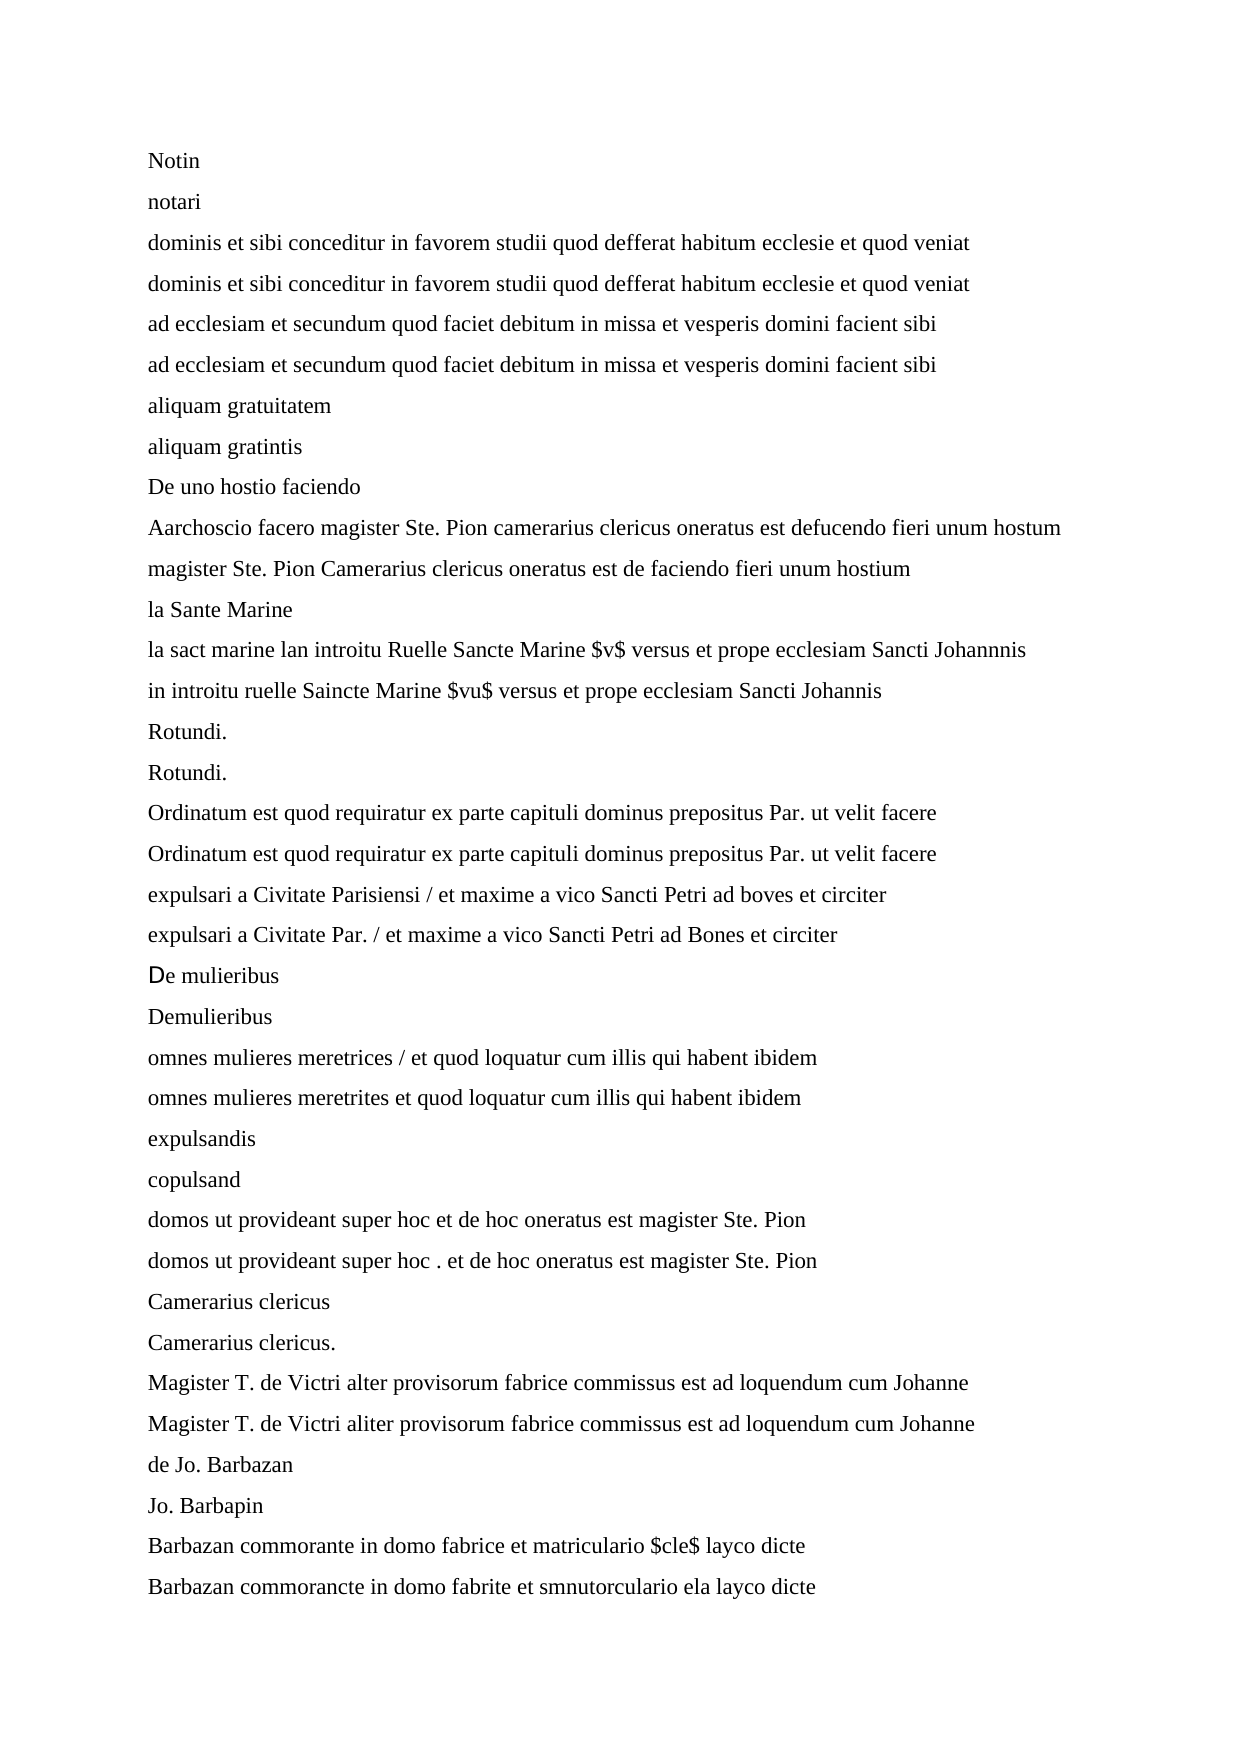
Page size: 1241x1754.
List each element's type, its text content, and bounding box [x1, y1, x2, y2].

text notari [148, 188, 1093, 215]
text ad ecclesiam et secundum quod faciet debitum in missa et vesperis domini facient sibi [148, 311, 1093, 337]
text De uno hostio faciendo [148, 473, 1093, 500]
text omnes mulieres meretrices / et quod loquatur cum illis qui habent ibidem [148, 1044, 1093, 1070]
text copulsand [148, 1166, 1093, 1192]
text Rotundi. [148, 758, 1093, 785]
text Rotundi. [148, 718, 1093, 744]
text Barbazan commorante in domo fabrice et matriculario $cle$ layco dicte [148, 1532, 1093, 1559]
text in introitu ruelle Saincte Marine $vu$ versus et prope ecclesiam Sancti Johannis [148, 677, 1093, 703]
text Camerarius clericus [148, 1288, 1093, 1314]
text Demulieribus [148, 1003, 1093, 1029]
text domos ut provideant super hoc . et de hoc oneratus est magister Ste. Pion [148, 1247, 1093, 1274]
text aliquam gratintis [148, 433, 1093, 459]
text Ordinatum est quod requiratur ex parte capituli dominus prepositus Par. ut velit facere [148, 840, 1093, 866]
text la Sante Marine [148, 596, 1093, 622]
text Jo. Barbapin [148, 1492, 1093, 1518]
text Magister T. de Victri aliter provisorum fabrice commissus est ad loquendum cum Johanne [148, 1410, 1093, 1437]
text dominis et sibi conceditur in favorem studii quod defferat habitum ecclesie et quod veniat [148, 229, 1093, 255]
text expulsari a Civitate Parisiensi / et maxime a vico Sancti Petri ad boves et circiter [148, 881, 1093, 907]
text Magister T. de Victri alter provisorum fabrice commissus est ad loquendum cum Johanne [148, 1369, 1093, 1396]
text de Jo. Barbazan [148, 1451, 1093, 1477]
text domos ut provideant super hoc et de hoc oneratus est magister Ste. Pion [148, 1207, 1093, 1233]
text expulsari a Civitate Par. / et maxime a vico Sancti Petri ad Bones et circiter [148, 921, 1093, 948]
text Ordinatum est quod requiratur ex parte capituli dominus prepositus Par. ut velit facere [148, 799, 1093, 826]
text Camerarius clericus. [148, 1329, 1093, 1355]
text aliquam gratuitatem [148, 392, 1093, 418]
text la sact marine lan introitu Ruelle Sancte Marine $v$ versus et prope ecclesiam Sancti Johannnis [148, 636, 1093, 663]
text Notin [148, 148, 1093, 174]
text ᗞe mulieribus [148, 962, 1093, 988]
text omnes mulieres meretrites et quod loquatur cum illis qui habent ibidem [148, 1084, 1093, 1111]
text Aarchoscio facero magister Ste. Pion camerarius clericus oneratus est defucendo fieri unum hostum [148, 514, 1093, 541]
text magister Ste. Pion Camerarius clericus oneratus est de faciendo fieri unum hostium [148, 555, 1093, 581]
text ad ecclesiam et secundum quod faciet debitum in missa et vesperis domini facient sibi [148, 351, 1093, 378]
text dominis et sibi conceditur in favorem studii quod defferat habitum ecclesie et quod veniat [148, 270, 1093, 296]
text Barbazan commorancte in domo fabrite et smnutorculario ela layco dicte [148, 1573, 1093, 1599]
text expulsandis [148, 1125, 1093, 1151]
